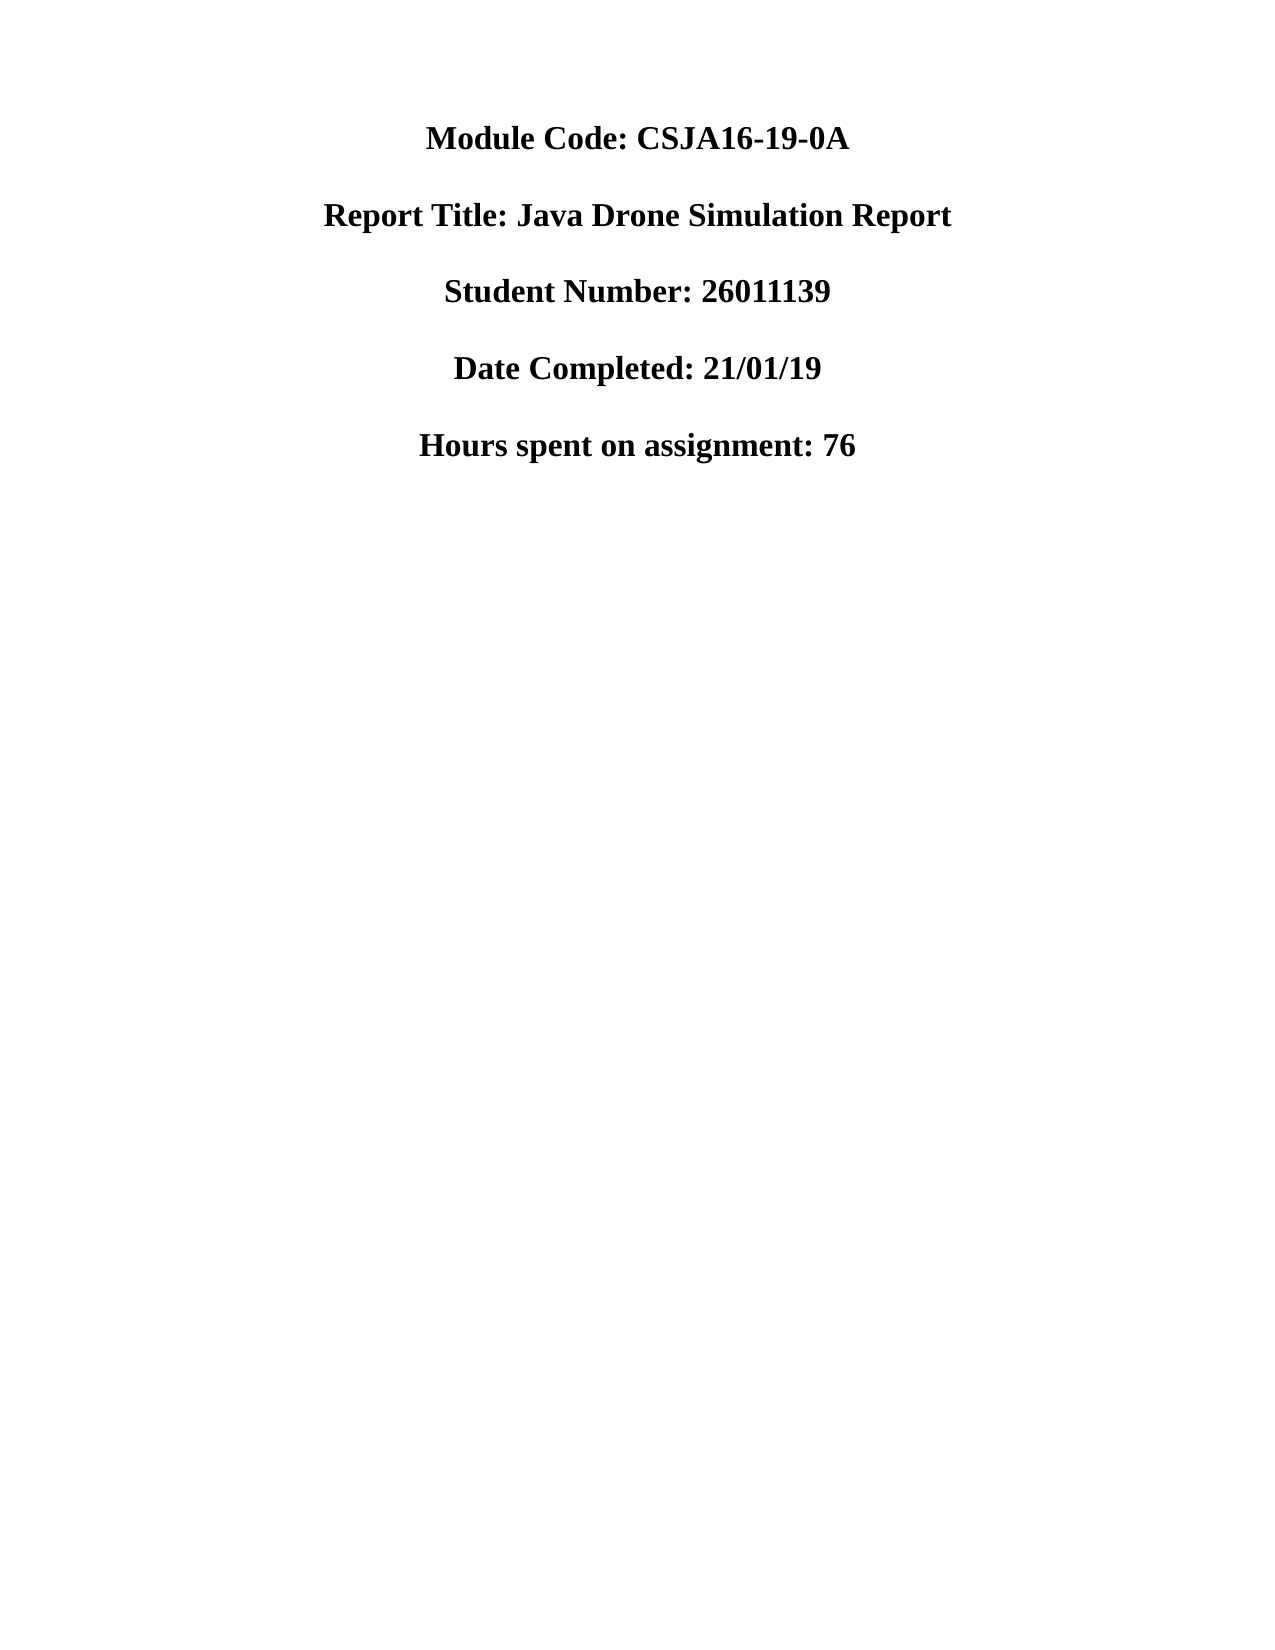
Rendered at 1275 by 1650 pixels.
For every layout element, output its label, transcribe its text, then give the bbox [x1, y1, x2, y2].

text Date Completed: 21/01/19 [118, 348, 1157, 386]
text Student Number: 26011139 [118, 271, 1157, 310]
text Module Code: CSJA16-19-0A [118, 118, 1157, 156]
text Hours spent on assignment: 76 [118, 425, 1157, 463]
text Report Title: Java Drone Simulation Report [118, 195, 1157, 233]
